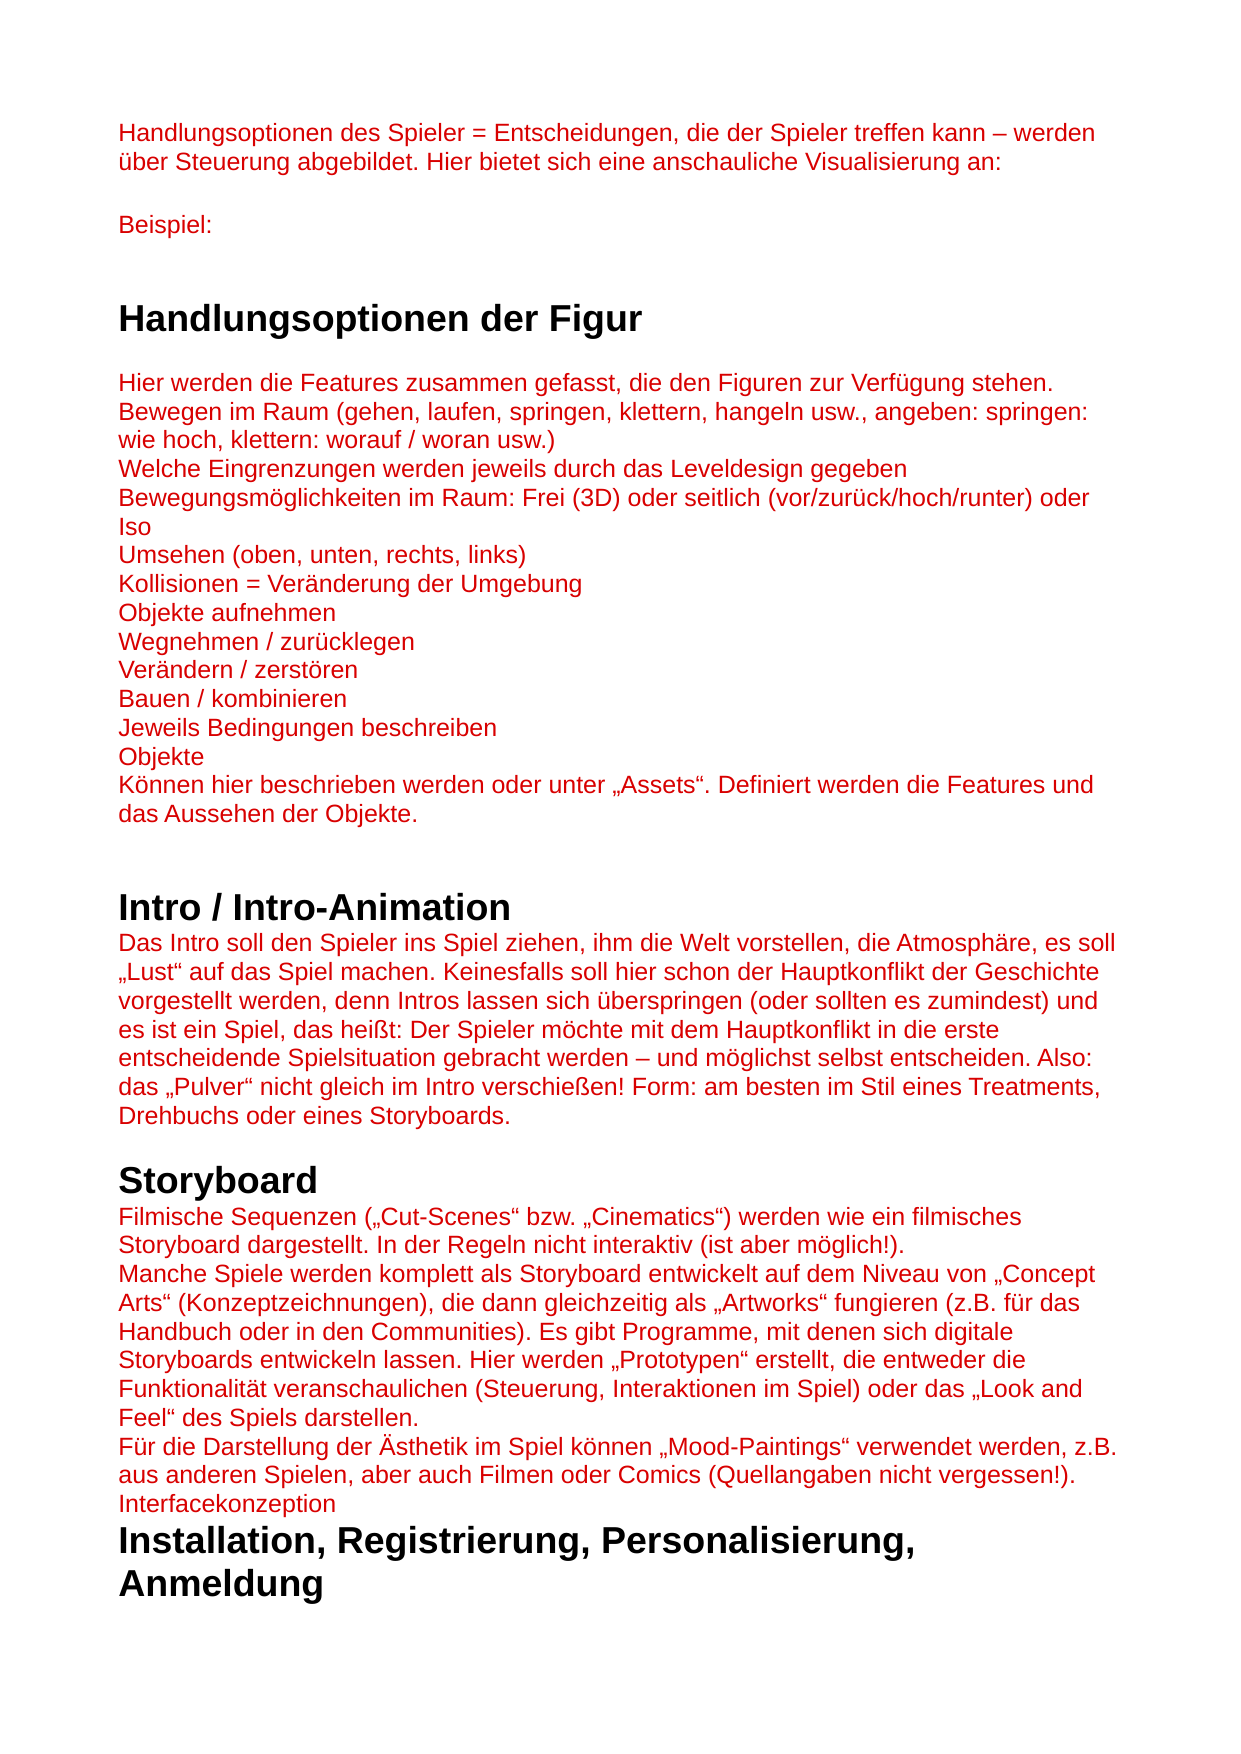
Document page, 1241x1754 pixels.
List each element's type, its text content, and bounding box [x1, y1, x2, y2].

text Installation, Registrierung, Personalisierung, Anmeldung [118, 1518, 1122, 1604]
text Bauen / kombinieren [118, 684, 1122, 713]
text Handlungsoptionen der Figur [118, 296, 1122, 339]
text Kollisionen = Veränderung der Umgebung [118, 569, 1122, 598]
text Wegnehmen / zurücklegen [118, 627, 1122, 655]
text Objekte [118, 742, 1122, 770]
text Verändern / zerstören [118, 655, 1122, 684]
text Umsehen (oben, unten, rechts, links) [118, 540, 1122, 569]
text Bewegen im Raum (gehen, laufen, springen, klettern, hangeln usw., angeben: springen: wie hoch, klettern: worauf / woran usw.) [118, 397, 1122, 454]
text Intro / Intro-Animation [118, 885, 1122, 928]
text Storyboard [118, 1158, 1122, 1202]
text Objekte aufnehmen [118, 598, 1122, 627]
text Für die Darstellung der Ästhetik im Spiel können „Mood-Paintings“ verwendet werden, z.B. aus anderen Spielen, aber auch Filmen oder Comics (Quellangaben nicht vergessen!). [118, 1432, 1122, 1489]
text Manche Spiele werden komplett als Storyboard entwickelt auf dem Niveau von „Concept Arts“ (Konzeptzeichnungen), die dann gleichzeitig als „Artworks“ fungieren (z.B. für das Handbuch oder in den Communities). Es gibt Programme, mit denen sich digitale Storyboards entwickeln lassen. Hier werden „Prototypen“ erstellt, die entweder die Funktionalität veranschaulichen (Steuerung, Interaktionen im Spiel) oder das „Look and Feel“ des Spiels darstellen. [118, 1259, 1122, 1432]
text Das Intro soll den Spieler ins Spiel ziehen, ihm die Welt vorstellen, die Atmosphäre, es soll „Lust“ auf das Spiel machen. Keinesfalls soll hier schon der Hauptkonflikt der Geschichte vorgestellt werden, denn Intros lassen sich überspringen (oder sollten es zumindest) und es ist ein Spiel, das heißt: Der Spieler möchte mit dem Hauptkonflikt in die erste entscheidende Spielsituation gebracht werden – und möglichst selbst entscheiden. Also: das „Pulver“ nicht gleich im Intro verschießen! Form: am besten im Stil eines Treatments, Drehbuchs oder eines Storyboards. [118, 928, 1122, 1130]
text Können hier beschrieben werden oder unter „Assets“. Definiert werden die Features und das Aussehen der Objekte. [118, 770, 1122, 828]
text Bewegungsmöglichkeiten im Raum: Frei (3D) oder seitlich (vor/zurück/hoch/runter) oder Iso [118, 483, 1122, 540]
text Filmische Sequenzen („Cut-Scenes“ bzw. „Cinematics“) werden wie ein filmisches Storyboard dargestellt. In der Regeln nicht interaktiv (ist aber möglich!). [118, 1202, 1122, 1259]
text Interfacekonzeption [118, 1489, 1122, 1518]
text Handlungsoptionen des Spieler = Entscheidungen, die der Spieler treffen kann – werden über Steuerung abgebildet. Hier bietet sich eine anschauliche Visualisierung an: [118, 118, 1122, 176]
text Jeweils Bedingungen beschreiben [118, 713, 1122, 742]
text Hier werden die Features zusammen gefasst, die den Figuren zur Verfügung stehen. [118, 368, 1122, 397]
text Beispiel: [118, 210, 1122, 238]
text Welche Eingrenzungen werden jeweils durch das Leveldesign gegeben [118, 454, 1122, 483]
